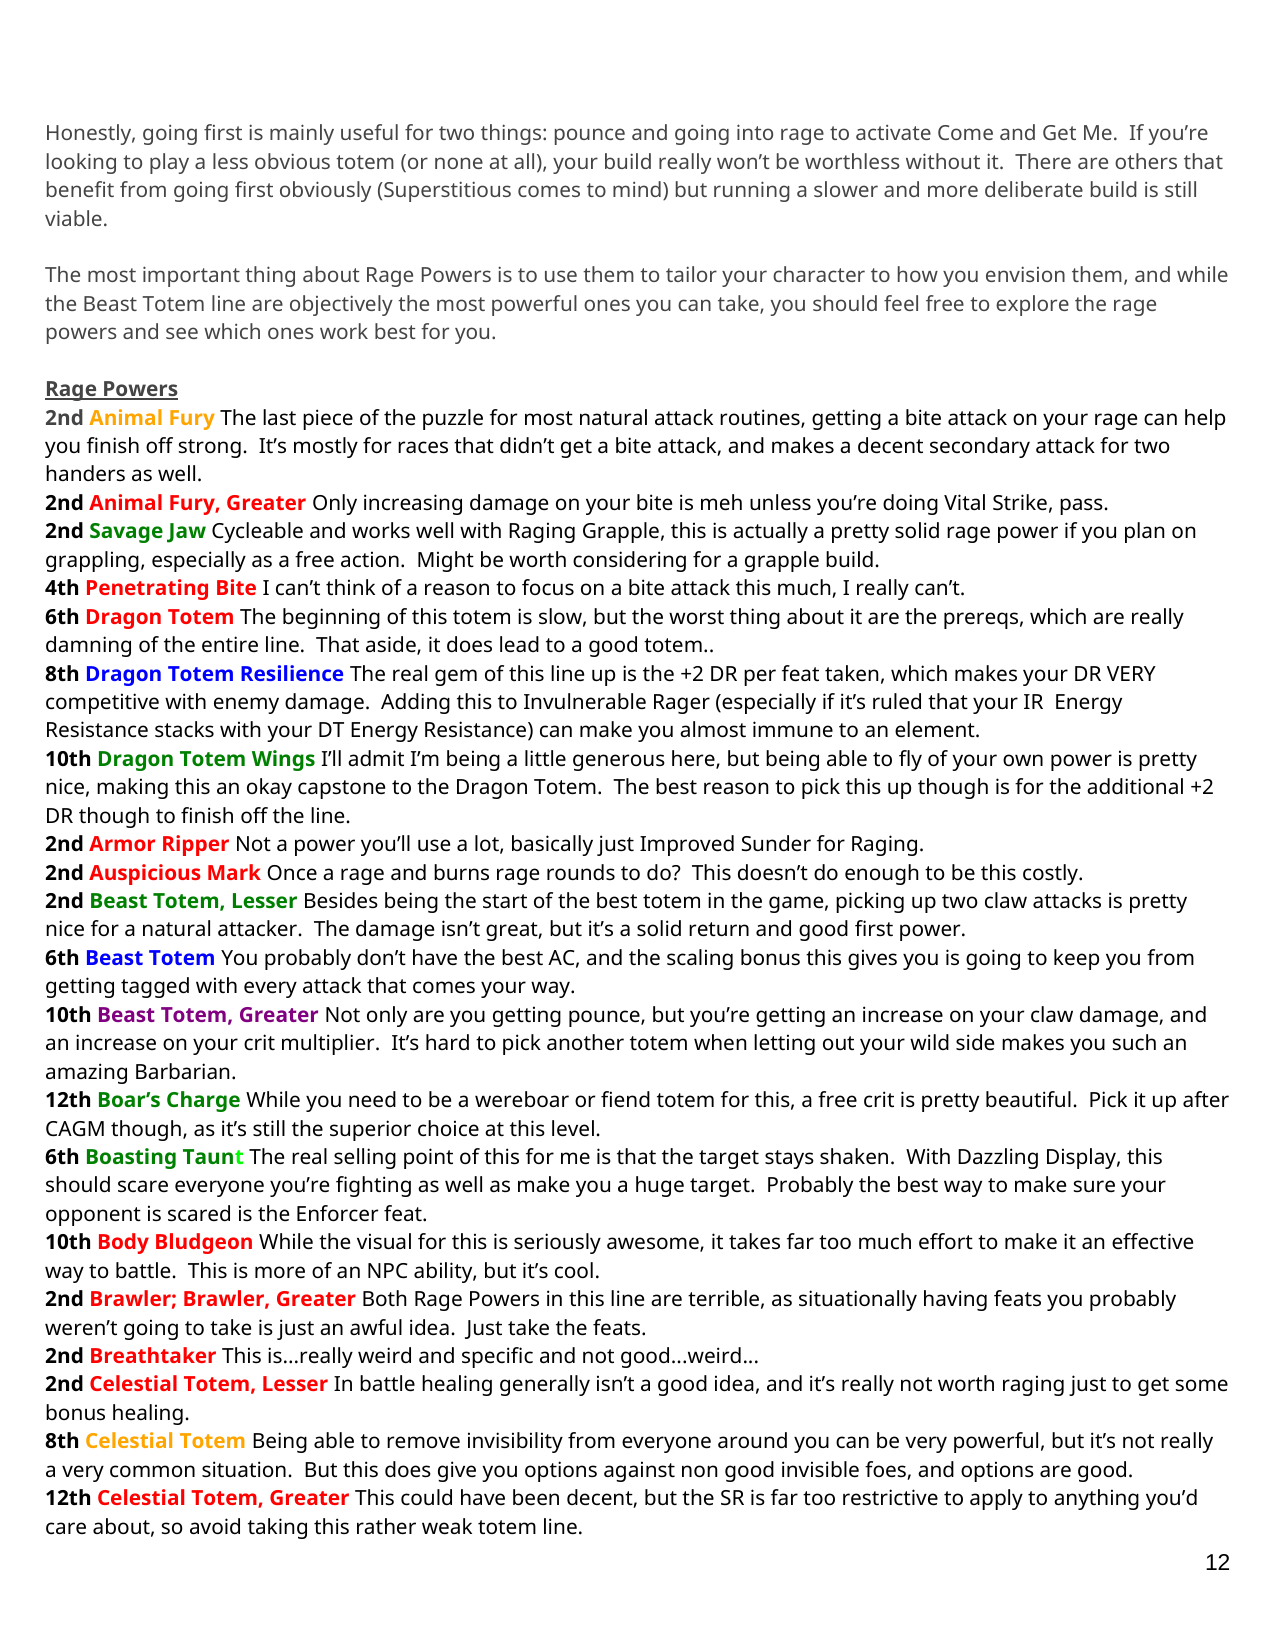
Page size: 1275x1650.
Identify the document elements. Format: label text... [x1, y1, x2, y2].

text 6th Beast Totem You probably don’t have the best AC, and the scaling bonus this gives you is going to keep you from getting tagged with every attack that comes your way. [45, 943, 1230, 1000]
text 10th Body Bludgeon While the visual for this is seriously awesome, it takes far too much effort to make it an effective way to battle. This is more of an NPC ability, but it’s cool. [45, 1227, 1230, 1284]
text 8th Dragon Totem Resilience The real gem of this line up is the +2 DR per feat taken, which makes your DR VERY competitive with enemy damage. Adding this to Invulnerable Rager (especially if it’s ruled that your IR Energy Resistance stacks with your DT Energy Resistance) can make you almost immune to an element. [45, 659, 1230, 744]
text The most important thing about Rage Powers is to use them to tailor your character to how you envision them, and while the Beast Totem line are objectively the most powerful ones you can take, you should feel free to explore the rage powers and see which ones work best for you. [45, 261, 1230, 346]
text 6th Dragon Totem The beginning of this totem is slow, but the worst thing about it are the prereqs, which are really damning of the entire line. That aside, it does lead to a good totem.. [45, 602, 1230, 659]
text 2nd Animal Fury, Greater Only increasing damage on your bite is meh unless you’re doing Vital Strike, pass. [45, 488, 1230, 516]
text 10th Beast Totem, Greater Not only are you getting pounce, but you’re getting an increase on your claw damage, and an increase on your crit multiplier. It’s hard to pick another totem when letting out your wild side makes you such an amazing Barbarian. [45, 1000, 1230, 1085]
text 2nd Armor Ripper Not a power you’ll use a lot, basically just Improved Sunder for Raging. [45, 829, 1230, 858]
text 2nd Celestial Totem, Lesser In battle healing generally isn’t a good idea, and it’s really not worth raging just to get some bonus healing. [45, 1369, 1230, 1426]
text 2nd Auspicious Mark Once a rage and burns rage rounds to do? This doesn’t do enough to be this costly. [45, 858, 1230, 886]
text Rage Powers [45, 374, 1230, 403]
text 10th Dragon Totem Wings I’ll admit I’m being a little generous here, but being able to fly of your own power is pretty nice, making this an okay capstone to the Dragon Totem. The best reason to pick this up though is for the additional +2 DR though to finish off the line. [45, 744, 1230, 829]
text 8th Celestial Totem Being able to remove invisibility from everyone around you can be very powerful, but it’s not really a very common situation. But this does give you options against non good invisible foes, and options are good. [45, 1426, 1230, 1483]
text 2nd Beast Totem, Lesser Besides being the start of the best totem in the game, picking up two claw attacks is pretty nice for a natural attacker. The damage isn’t great, but it’s a solid return and good first power. [45, 886, 1230, 943]
text 12th Boar’s Charge While you need to be a wereboar or fiend totem for this, a free crit is pretty beautiful. Pick it up after CAGM though, as it’s still the superior choice at this level. [45, 1085, 1230, 1142]
text 6th Boasting Taunt The real selling point of this for me is that the target stays shaken. With Dazzling Display, this should scare everyone you’re fighting as well as make you a huge target. Probably the best way to make sure your opponent is scared is the Enforcer feat. [45, 1142, 1230, 1227]
text 2nd Savage Jaw Cycleable and works well with Raging Grapple, this is actually a pretty solid rage power if you plan on grappling, especially as a free action. Might be worth considering for a grapple build. [45, 516, 1230, 573]
text 12th Celestial Totem, Greater This could have been decent, but the SR is far too restrictive to apply to anything you’d care about, so avoid taking this rather weak totem line. [45, 1483, 1230, 1540]
text 4th Penetrating Bite I can’t think of a reason to focus on a bite attack this much, I really can’t. [45, 573, 1230, 602]
text 2nd Breathtaker This is...really weird and specific and not good...weird... [45, 1341, 1230, 1369]
text 2nd Brawler; Brawler, Greater Both Rage Powers in this line are terrible, as situationally having feats you probably weren’t going to take is just an awful idea. Just take the feats. [45, 1284, 1230, 1341]
text Honestly, going first is mainly useful for two things: pounce and going into rage to activate Come and Get Me. If you’re looking to play a less obvious totem (or none at all), your build really won’t be worthless without it. There are others that benefit from going first obviously (Superstitious comes to mind) but running a slower and more deliberate build is still viable. [45, 118, 1230, 232]
text 2nd Animal Fury The last piece of the puzzle for most natural attack routines, getting a bite attack on your rage can help you finish off strong. It’s mostly for races that didn’t get a bite attack, and makes a decent secondary attack for two handers as well. [45, 403, 1230, 488]
